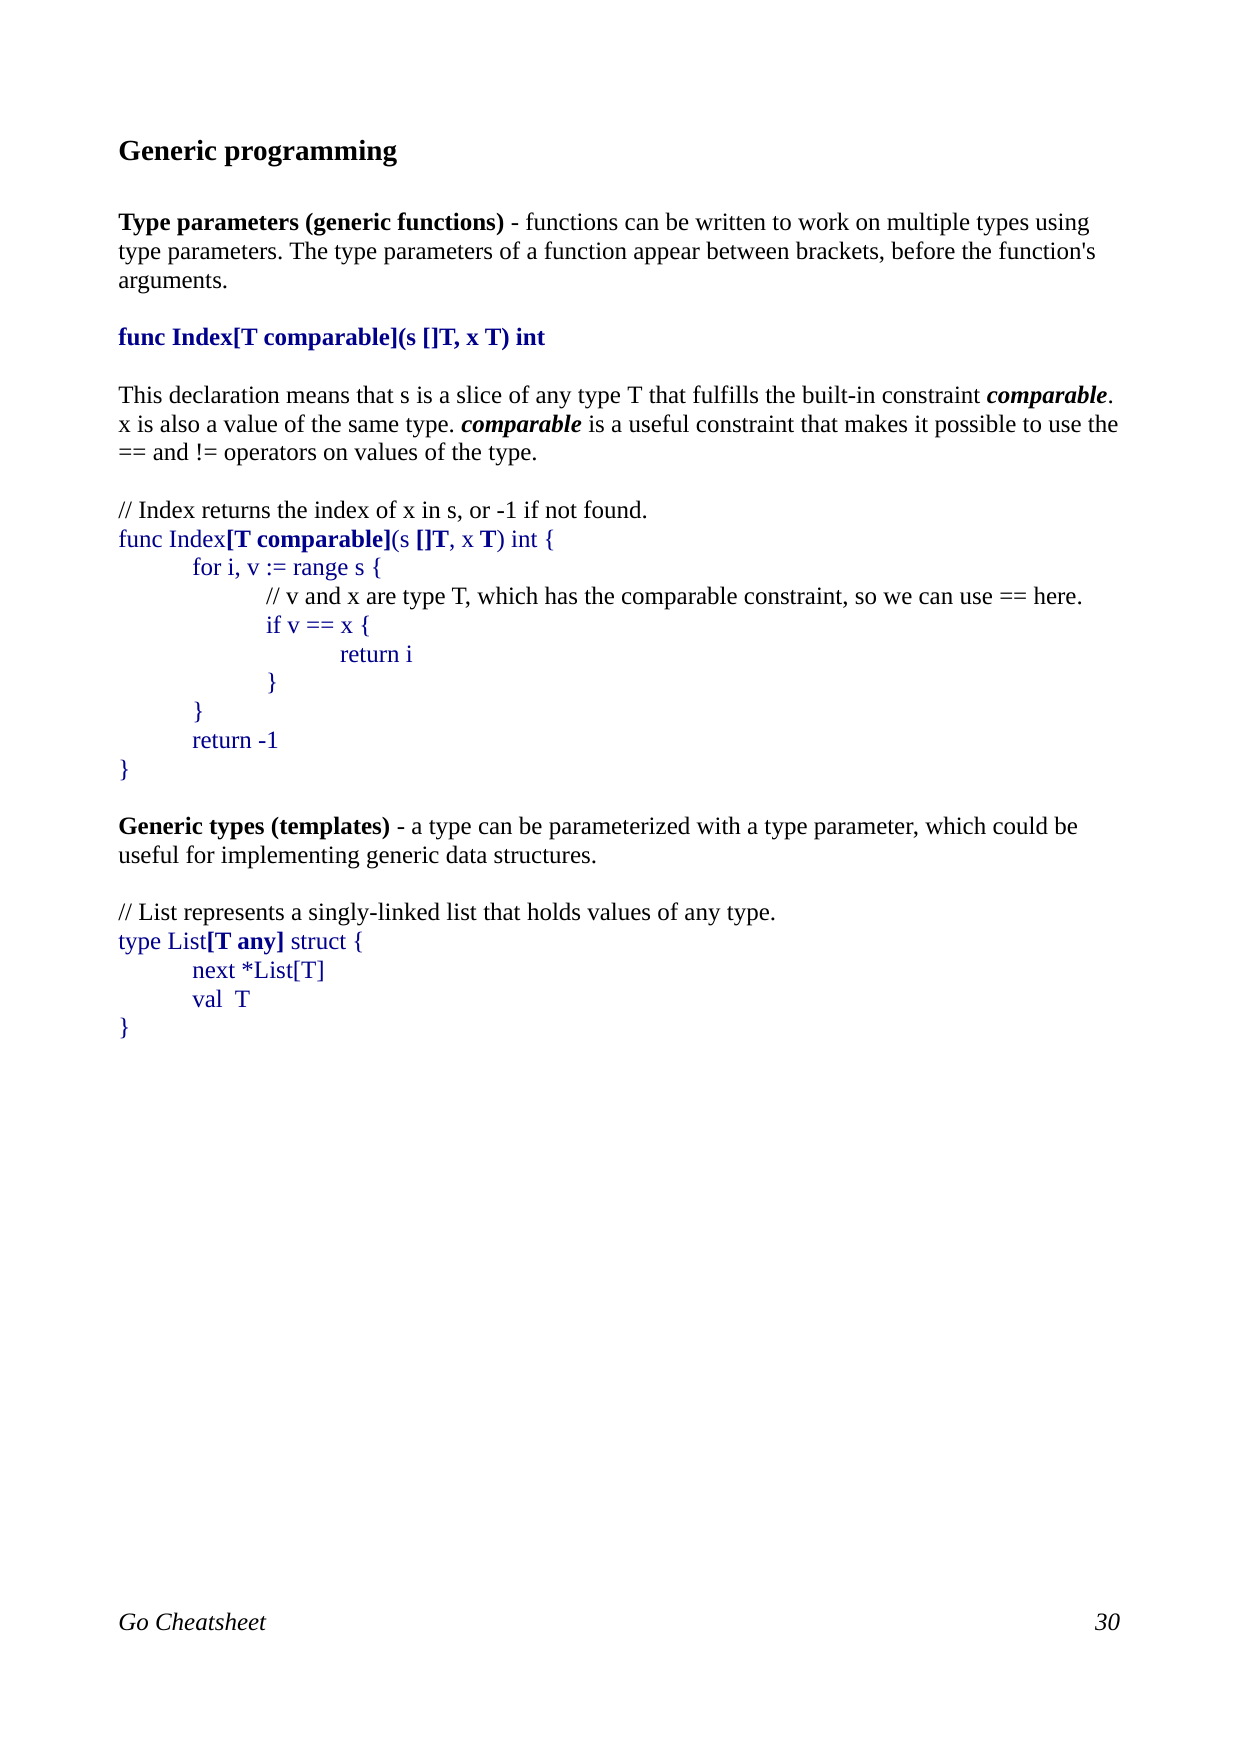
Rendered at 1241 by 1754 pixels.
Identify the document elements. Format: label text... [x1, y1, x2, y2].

text val T [118, 984, 1122, 1012]
text } [118, 1012, 1122, 1041]
subtitle Generic types (templates) - a type can be parameterized with a type parameter, which could be useful for implementing generic data structures. [118, 811, 1122, 869]
text } [118, 696, 1122, 725]
text func Index[T comparable](s []T, x T) int [118, 322, 1122, 351]
text } [118, 667, 1122, 696]
text for i, v := range s { [118, 552, 1122, 581]
text if v == x { [118, 610, 1122, 639]
subtitle Generic programming [118, 133, 1122, 166]
text func Index[T comparable](s []T, x T) int { [118, 524, 1122, 552]
text // List represents a singly-linked list that holds values of any type. [118, 897, 1122, 926]
text } [118, 754, 1122, 782]
text next *List[T] [118, 955, 1122, 984]
subtitle Type parameters (generic functions) - functions can be written to work on multiple types using type parameters. The type parameters of a function appear between brackets, before the function's arguments. [118, 207, 1122, 294]
text return -1 [118, 725, 1122, 754]
text // Index returns the index of x in s, or -1 if not found. [118, 495, 1122, 524]
text return i [118, 639, 1122, 667]
text type List[T any] struct { [118, 926, 1122, 955]
text This declaration means that s is a slice of any type T that fulfills the built-in constraint comparable. x is also a value of the same type. comparable is a useful constraint that makes it possible to use the == and != operators on values of the type. [118, 380, 1122, 466]
text // v and x are type T, which has the comparable constraint, so we can use == here. [118, 581, 1122, 610]
